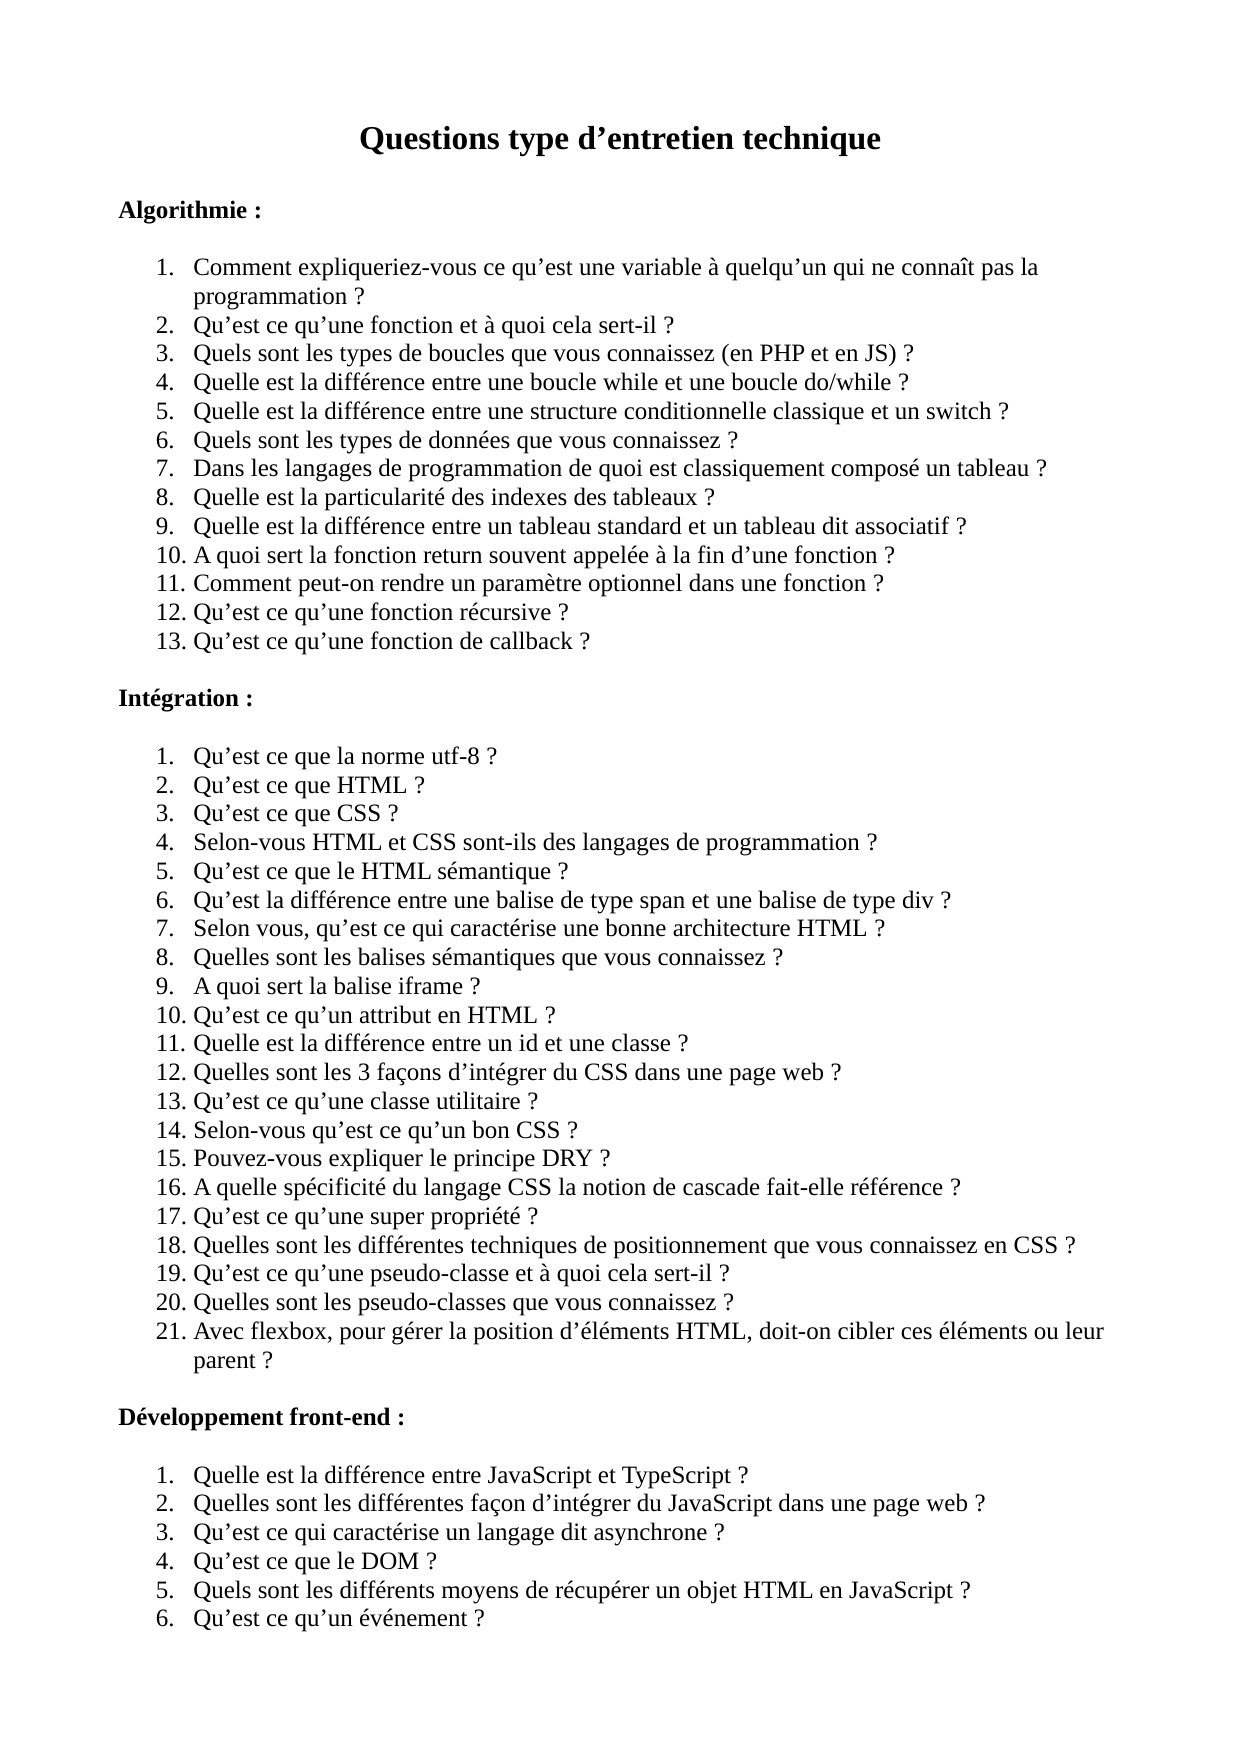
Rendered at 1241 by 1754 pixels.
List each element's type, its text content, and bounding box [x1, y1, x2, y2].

list Qu’est la différence entre une balise de type span et une balise de type div ? [156, 885, 1122, 913]
list Quelle est la différence entre un tableau standard et un tableau dit associatif ? [156, 511, 1122, 540]
list Quelles sont les 3 façons d’intégrer du CSS dans une page web ? [156, 1057, 1122, 1086]
text Questions type d’entretien technique [118, 118, 1122, 156]
list Pouvez-vous expliquer le principe DRY ? [156, 1143, 1122, 1172]
list Selon-vous HTML et CSS sont-ils des langages de programmation ? [156, 827, 1122, 856]
list Qu’est ce qu’une fonction et à quoi cela sert-il ? [156, 310, 1122, 338]
list Quelle est la particularité des indexes des tableaux ? [156, 482, 1122, 511]
list Quels sont les différents moyens de récupérer un objet HTML en JavaScript ? [156, 1575, 1122, 1603]
list A quelle spécificité du langage CSS la notion de cascade fait-elle référence ? [156, 1172, 1122, 1201]
list Qu’est ce qu’un attribut en HTML ? [156, 1000, 1122, 1028]
text Algorithmie : [118, 195, 1122, 223]
list Qu’est ce qui caractérise un langage dit asynchrone ? [156, 1517, 1122, 1546]
list Qu’est ce qu’une fonction récursive ? [156, 597, 1122, 626]
list Dans les langages de programmation de quoi est classiquement composé un tableau ? [156, 453, 1122, 482]
list Comment expliqueriez-vous ce qu’est une variable à quelqu’un qui ne connaît pas la programmation ? [156, 252, 1122, 310]
list A quoi sert la fonction return souvent appelée à la fin d’une fonction ? [156, 540, 1122, 568]
list Qu’est ce que la norme utf-8 ? [156, 741, 1122, 770]
list Qu’est ce qu’une super propriété ? [156, 1201, 1122, 1230]
list A quoi sert la balise iframe ? [156, 971, 1122, 1000]
list Quelles sont les différentes façon d’intégrer du JavaScript dans une page web ? [156, 1488, 1122, 1517]
list Avec flexbox, pour gérer la position d’éléments HTML, doit-on cibler ces éléments ou leur parent ? [156, 1316, 1122, 1373]
list Qu’est ce qu’une classe utilitaire ? [156, 1086, 1122, 1115]
list Qu’est ce que CSS ? [156, 798, 1122, 827]
list Quels sont les types de boucles que vous connaissez (en PHP et en JS) ? [156, 338, 1122, 367]
list Quels sont les types de données que vous connaissez ? [156, 425, 1122, 453]
list Quelle est la différence entre JavaScript et TypeScript ? [156, 1460, 1122, 1488]
text Intégration : [118, 683, 1122, 712]
list Comment peut-on rendre un paramètre optionnel dans une fonction ? [156, 568, 1122, 597]
list Selon-vous qu’est ce qu’un bon CSS ? [156, 1115, 1122, 1143]
list Qu’est ce que le DOM ? [156, 1546, 1122, 1575]
list Quelles sont les pseudo-classes que vous connaissez ? [156, 1287, 1122, 1316]
list Qu’est ce que le HTML sémantique ? [156, 856, 1122, 885]
list Qu’est ce qu’une fonction de callback ? [156, 626, 1122, 655]
list Quelle est la différence entre une structure conditionnelle classique et un switch ? [156, 396, 1122, 425]
list Qu’est ce qu’une pseudo-classe et à quoi cela sert-il ? [156, 1258, 1122, 1287]
text Développement front-end : [118, 1402, 1122, 1431]
list Selon vous, qu’est ce qui caractérise une bonne architecture HTML ? [156, 913, 1122, 942]
list Quelle est la différence entre une boucle while et une boucle do/while ? [156, 367, 1122, 396]
list Qu’est ce que HTML ? [156, 770, 1122, 798]
list Quelles sont les balises sémantiques que vous connaissez ? [156, 942, 1122, 971]
list Quelle est la différence entre un id et une classe ? [156, 1028, 1122, 1057]
list Quelles sont les différentes techniques de positionnement que vous connaissez en CSS ? [156, 1230, 1122, 1258]
list Qu’est ce qu’un événement ? [156, 1603, 1122, 1632]
